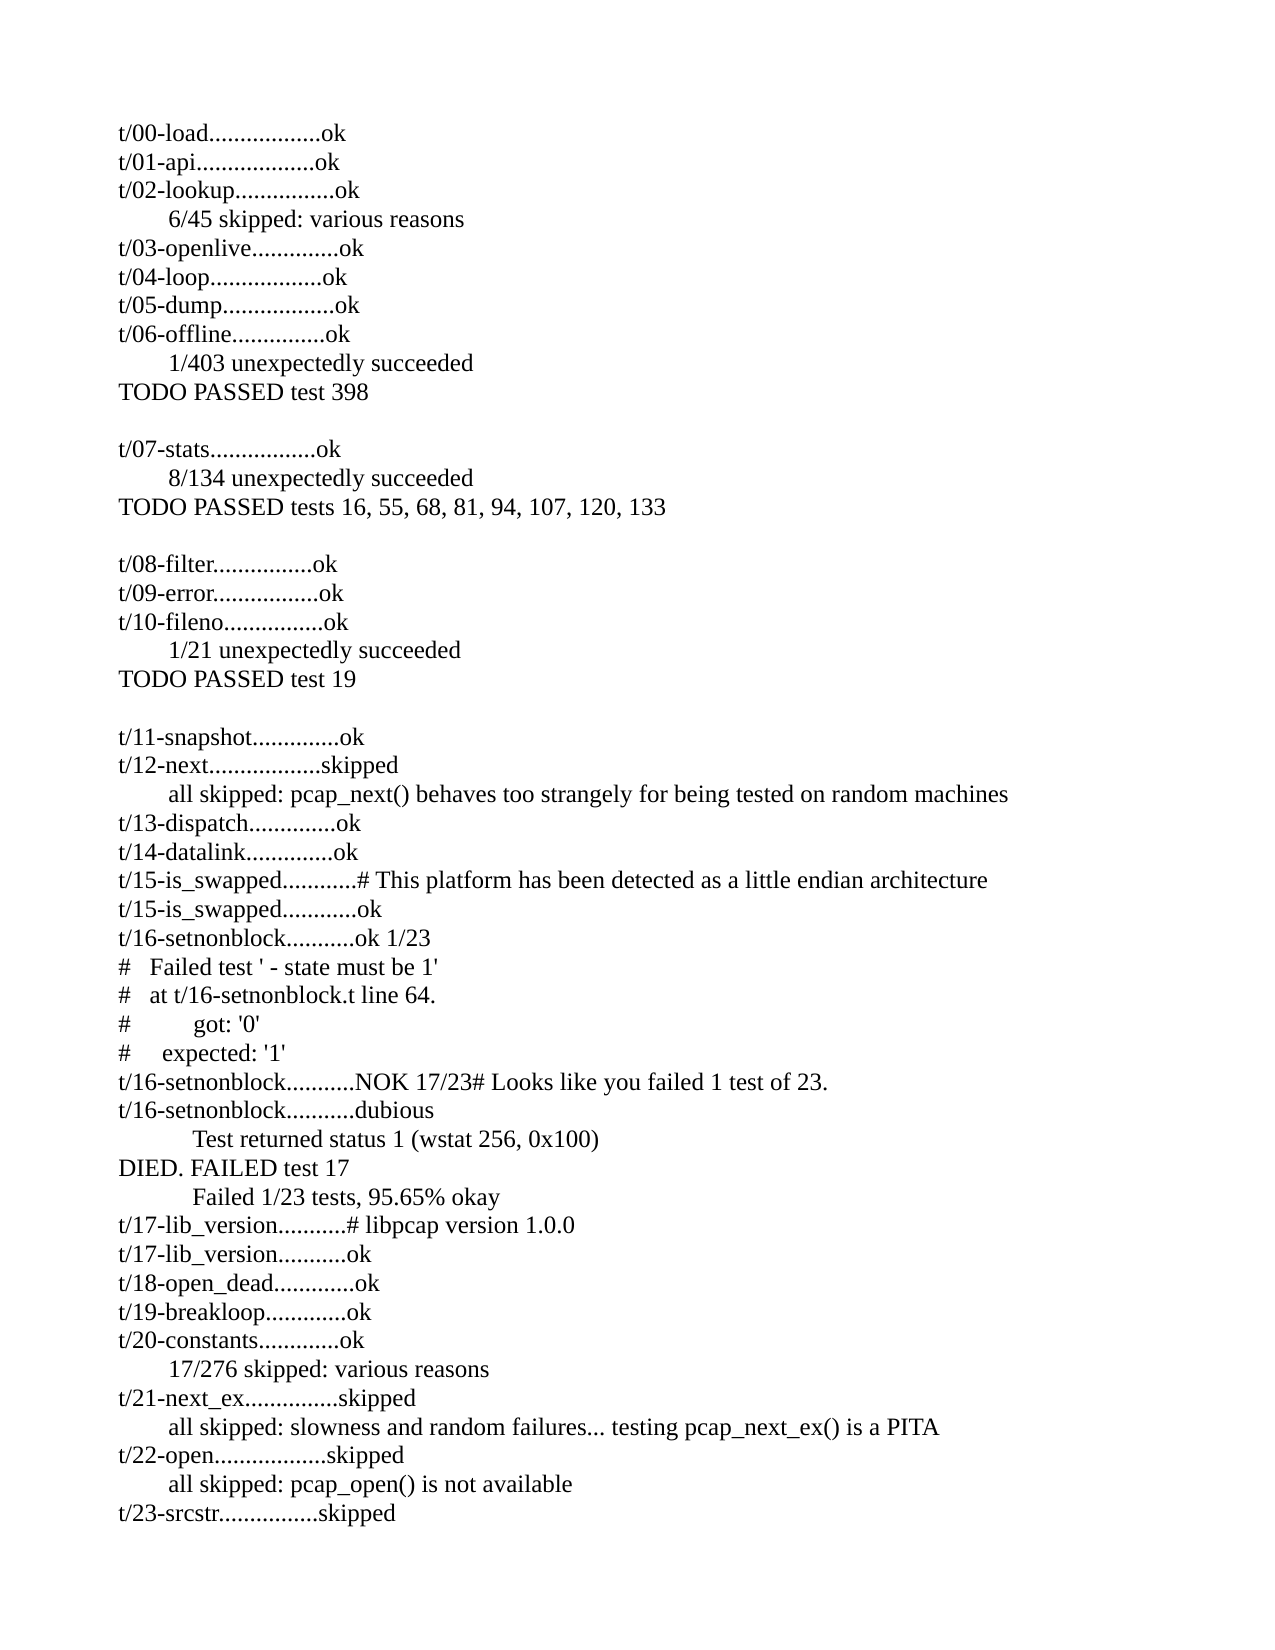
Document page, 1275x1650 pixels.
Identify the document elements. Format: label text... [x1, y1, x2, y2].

text t/14-datalink..............ok [118, 837, 1157, 866]
text t/18-open_dead.............ok [118, 1268, 1157, 1297]
text TODO PASSED tests 16, 55, 68, 81, 94, 107, 120, 133 [118, 492, 1157, 521]
text t/13-dispatch..............ok [118, 808, 1157, 837]
text t/10-fileno................ok [118, 607, 1157, 636]
text t/16-setnonblock...........dubious [118, 1096, 1157, 1124]
text # Failed test ' - state must be 1' [118, 952, 1157, 981]
text 1/403 unexpectedly succeeded [118, 348, 1157, 377]
text t/20-constants.............ok [118, 1326, 1157, 1354]
text all skipped: pcap_next() behaves too strangely for being tested on random machines [118, 779, 1157, 808]
text t/21-next_ex...............skipped [118, 1383, 1157, 1412]
text 6/45 skipped: various reasons [118, 204, 1157, 233]
text Test returned status 1 (wstat 256, 0x100) [118, 1124, 1157, 1153]
text t/01-api...................ok [118, 147, 1157, 176]
text DIED. FAILED test 17 [118, 1153, 1157, 1182]
text t/03-openlive..............ok [118, 233, 1157, 262]
text t/19-breakloop.............ok [118, 1297, 1157, 1326]
text Failed 1/23 tests, 95.65% okay [118, 1182, 1157, 1211]
text t/16-setnonblock...........ok 1/23 [118, 923, 1157, 952]
text t/02-lookup................ok [118, 176, 1157, 204]
text t/07-stats.................ok [118, 434, 1157, 463]
text all skipped: pcap_open() is not available [118, 1469, 1157, 1498]
text t/06-offline...............ok [118, 319, 1157, 348]
text 17/276 skipped: various reasons [118, 1354, 1157, 1383]
text t/04-loop..................ok [118, 262, 1157, 291]
text t/00-load..................ok [118, 118, 1157, 147]
text t/15-is_swapped............# This platform has been detected as a little endian architecture [118, 866, 1157, 894]
text t/17-lib_version...........ok [118, 1239, 1157, 1268]
text t/09-error.................ok [118, 578, 1157, 607]
text 8/134 unexpectedly succeeded [118, 463, 1157, 492]
text # got: '0' [118, 1009, 1157, 1038]
text TODO PASSED test 19 [118, 664, 1157, 693]
text t/08-filter................ok [118, 549, 1157, 578]
text t/15-is_swapped............ok [118, 894, 1157, 923]
text t/11-snapshot..............ok [118, 722, 1157, 751]
text t/22-open..................skipped [118, 1441, 1157, 1469]
text t/23-srcstr................skipped [118, 1498, 1157, 1527]
text t/12-next..................skipped [118, 751, 1157, 779]
text t/16-setnonblock...........NOK 17/23# Looks like you failed 1 test of 23. [118, 1067, 1157, 1096]
text t/17-lib_version...........# libpcap version 1.0.0 [118, 1211, 1157, 1239]
text 1/21 unexpectedly succeeded [118, 636, 1157, 664]
text t/05-dump..................ok [118, 291, 1157, 319]
text TODO PASSED test 398 [118, 377, 1157, 406]
text all skipped: slowness and random failures... testing pcap_next_ex() is a PITA [118, 1412, 1157, 1441]
text # at t/16-setnonblock.t line 64. [118, 981, 1157, 1009]
text # expected: '1' [118, 1038, 1157, 1067]
